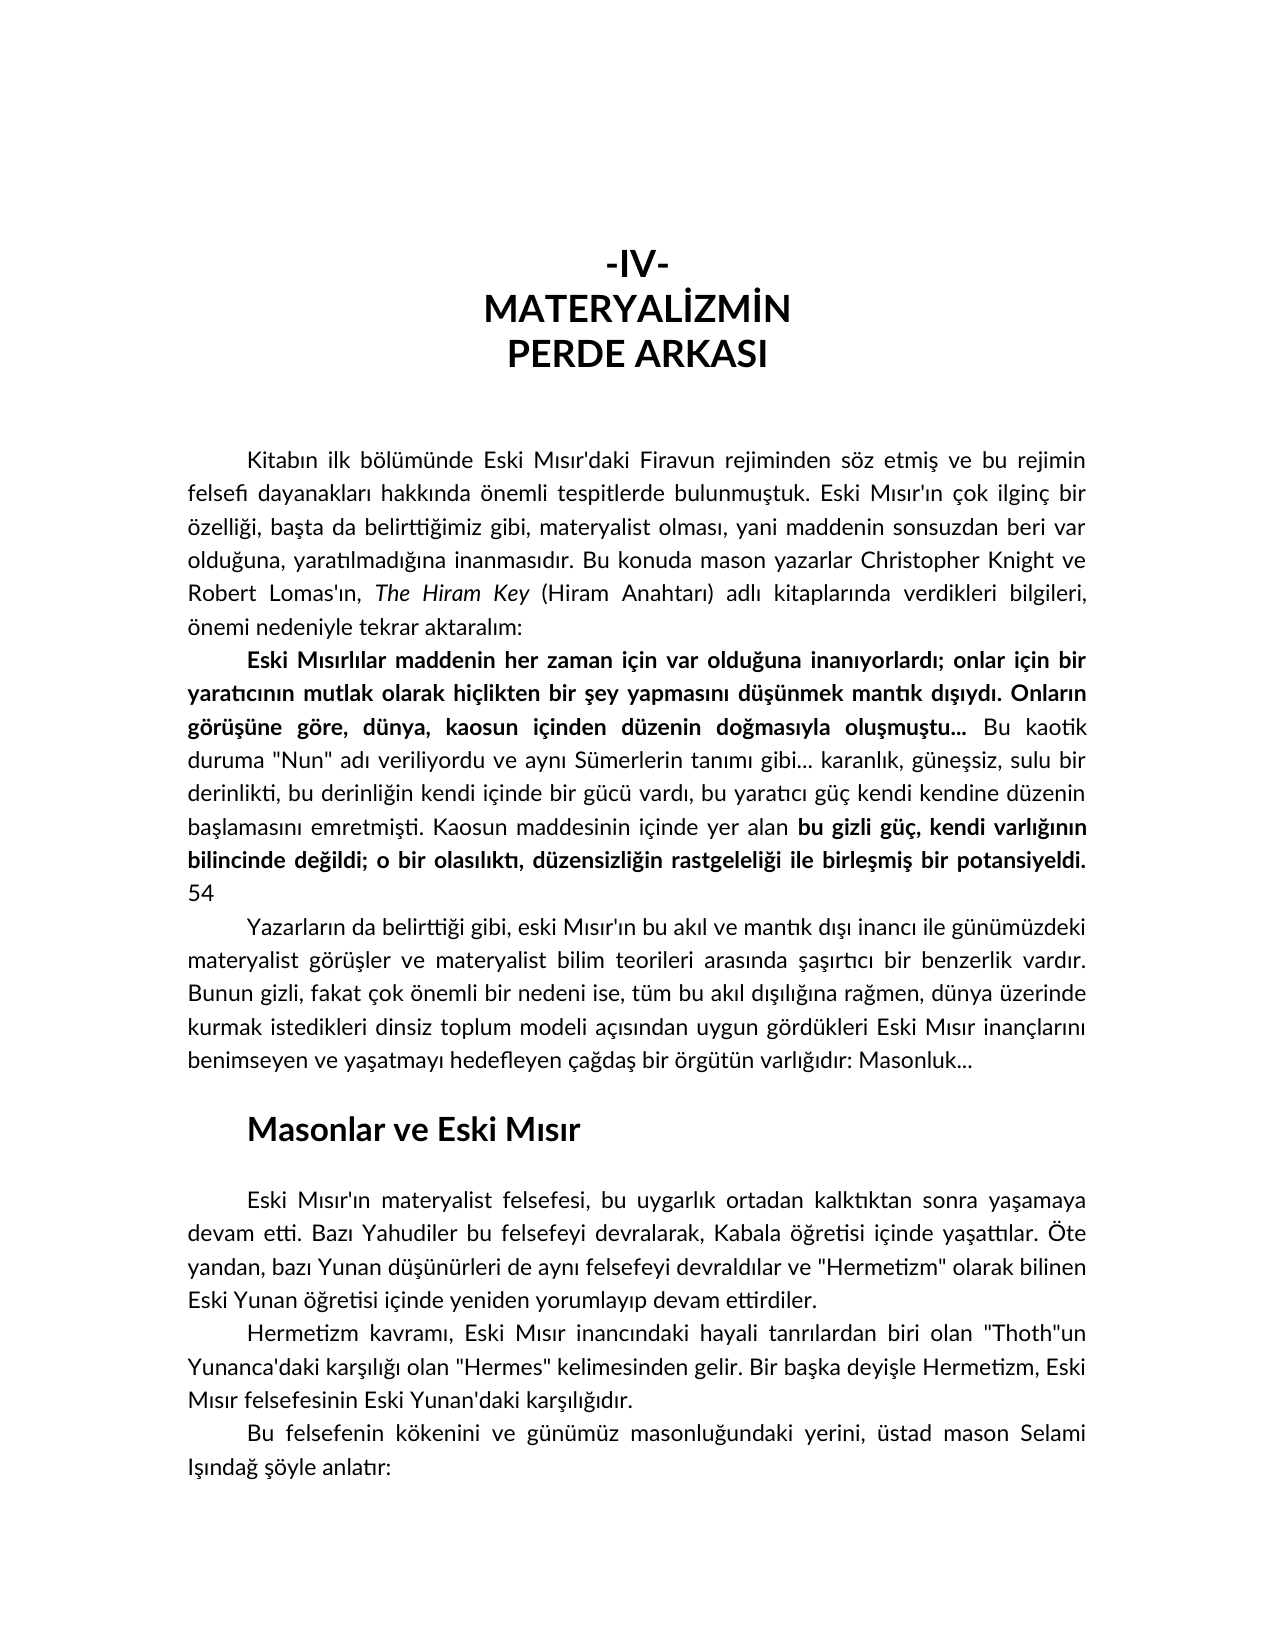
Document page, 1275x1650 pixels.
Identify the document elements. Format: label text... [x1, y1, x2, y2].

text -Iv- [187, 240, 1087, 285]
text Yazarların da belirttiği gibi, eski Mısır'ın bu akıl ve mantık dışı inancı ile günümüzdeki materyalist görüşler ve materyalist bilim teorileri arasında şaşırtıcı bir benzerlik vardır. Bunun gizli, fakat çok önemli bir nedeni ise, tüm bu akıl dışılığına rağmen, dünya üzerinde kurmak istedikleri dinsiz toplum modeli açısından uygun gördükleri Eski Mısır inançlarını benimseyen ve yaşatmayı hedefleyen çağdaş bir örgütün varlığıdır: Masonluk... [187, 908, 1087, 1075]
text Bu felsefenin kökenini ve günümüz masonluğundaki yerini, üstad mason Selami Işındağ şöyle anlatır: [187, 1415, 1087, 1482]
text Hermetizm kavramı, Eski Mısır inancındaki hayali tanrılardan biri olan "Thoth"un Yunanca'daki karşılığı olan "Hermes" kelimesinden gelir. Bir başka deyişle Hermetizm, Eski Mısır felsefesinin Eski Yunan'daki karşılığıdır. [187, 1315, 1087, 1415]
text materyalİzmİn [187, 285, 1087, 330]
text Perde ArkasI [187, 330, 1087, 375]
text Eski Mısırlılar maddenin her zaman için var olduğuna inanıyorlardı; onlar için bir yaratıcının mutlak olarak hiçlikten bir şey yapmasını düşünmek mantık dışıydı. Onların görüşüne göre, dünya, kaosun içinden düzenin doğmasıyla oluşmuştu... Bu kaotik duruma "Nun" adı veriliyordu ve aynı Sümerlerin tanımı gibi... karanlık, güneşsiz, sulu bir derinlikti, bu derinliğin kendi içinde bir gücü vardı, bu yaratıcı güç kendi kendine düzenin başlamasını emretmişti. Kaosun maddesinin içinde yer alan bu gizli güç, kendi varlığının bilincinde değildi; o bir olasılıktı, düzensizliğin rastgeleliği ile birleşmiş bir potansiyeldi. 54 [187, 642, 1087, 908]
text Masonlar ve Eski Mısır [187, 1108, 1087, 1148]
text Kitabın ilk bölümünde Eski Mısır'daki Firavun rejiminden söz etmiş ve bu rejimin felsefi dayanakları hakkında önemli tespitlerde bulunmuştuk. Eski Mısır'ın çok ilginç bir özelliği, başta da belirttiğimiz gibi, materyalist olması, yani maddenin sonsuzdan beri var olduğuna, yaratılmadığına inanmasıdır. Bu konuda mason yazarlar Christopher Knight ve Robert Lomas'ın, The Hiram Key (Hiram Anahtarı) adlı kitaplarında verdikleri bilgileri, önemi nedeniyle tekrar aktaralım: [187, 442, 1087, 642]
text Eski Mısır'ın materyalist felsefesi, bu uygarlık ortadan kalktıktan sonra yaşamaya devam etti. Bazı Yahudiler bu felsefeyi devralarak, Kabala öğretisi içinde yaşattılar. Öte yandan, bazı Yunan düşünürleri de aynı felsefeyi devraldılar ve "Hermetizm" olarak bilinen Eski Yunan öğretisi içinde yeniden yorumlayıp devam ettirdiler. [187, 1182, 1087, 1315]
